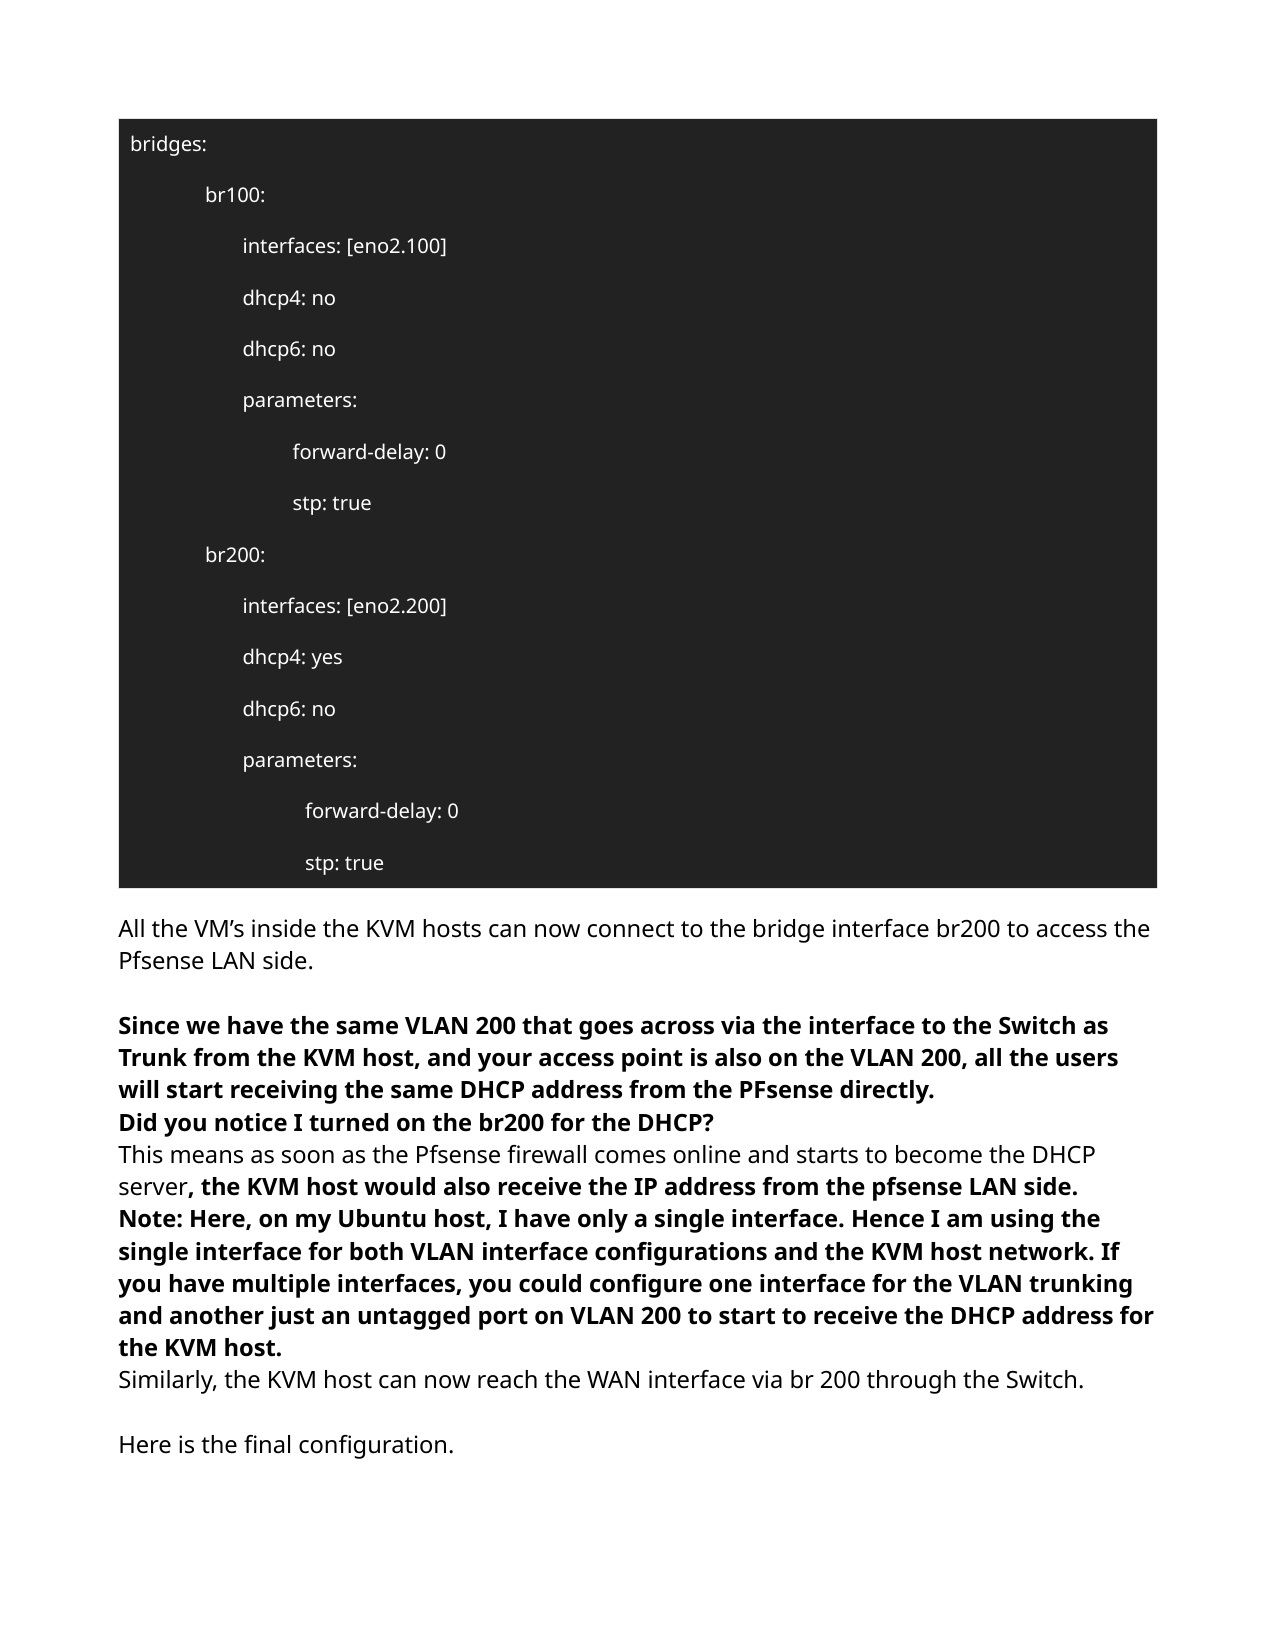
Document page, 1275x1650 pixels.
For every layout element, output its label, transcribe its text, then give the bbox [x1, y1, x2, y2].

text bridges: [119, 119, 1157, 157]
text stp: true [119, 837, 1157, 888]
text parameters: [119, 734, 1157, 774]
text forward-delay: 0 [119, 785, 1157, 825]
text interfaces: [eno2.200] [119, 580, 1157, 619]
text Did you notice I turned on the br200 for the DHCP? [118, 1106, 1157, 1138]
text Since we have the same VLAN 200 that goes across via the interface to the Switch as Trunk from the KVM host, and your access point is also on the VLAN 200, all the users will start receiving the same DHCP address from the PFsense directly. [118, 1009, 1157, 1106]
text Here is the final configuration. [118, 1428, 1157, 1461]
text Note: Here, on my Ubuntu host, I have only a single interface. Hence I am using the single interface for both VLAN interface configurations and the KVM host network. If you have multiple interfaces, you could configure one interface for the VLAN trunking and another just an untagged port on VLAN 200 to start to receive the DHCP address for the KVM host. [118, 1202, 1157, 1363]
text stp: true [119, 477, 1157, 517]
text forward-delay: 0 [119, 426, 1157, 466]
text Similarly, the KVM host can now reach the WAN interface via br 200 through the Switch. [118, 1363, 1157, 1396]
text dhcp4: yes [119, 631, 1157, 671]
text dhcp6: no [119, 683, 1157, 722]
text dhcp6: no [119, 323, 1157, 363]
text parameters: [119, 374, 1157, 414]
text This means as soon as the Pfsense firewall comes online and starts to become the DHCP server, the KVM host would also receive the IP address from the pfsense LAN side. [118, 1138, 1157, 1202]
text All the VM’s inside the KVM hosts can now connect to the bridge interface br200 to access the Pfsense LAN side. [118, 912, 1157, 976]
text interfaces: [eno2.100] [119, 221, 1157, 260]
text dhcp4: no [119, 272, 1157, 311]
text br200: [119, 529, 1157, 568]
text br100: [119, 169, 1157, 209]
